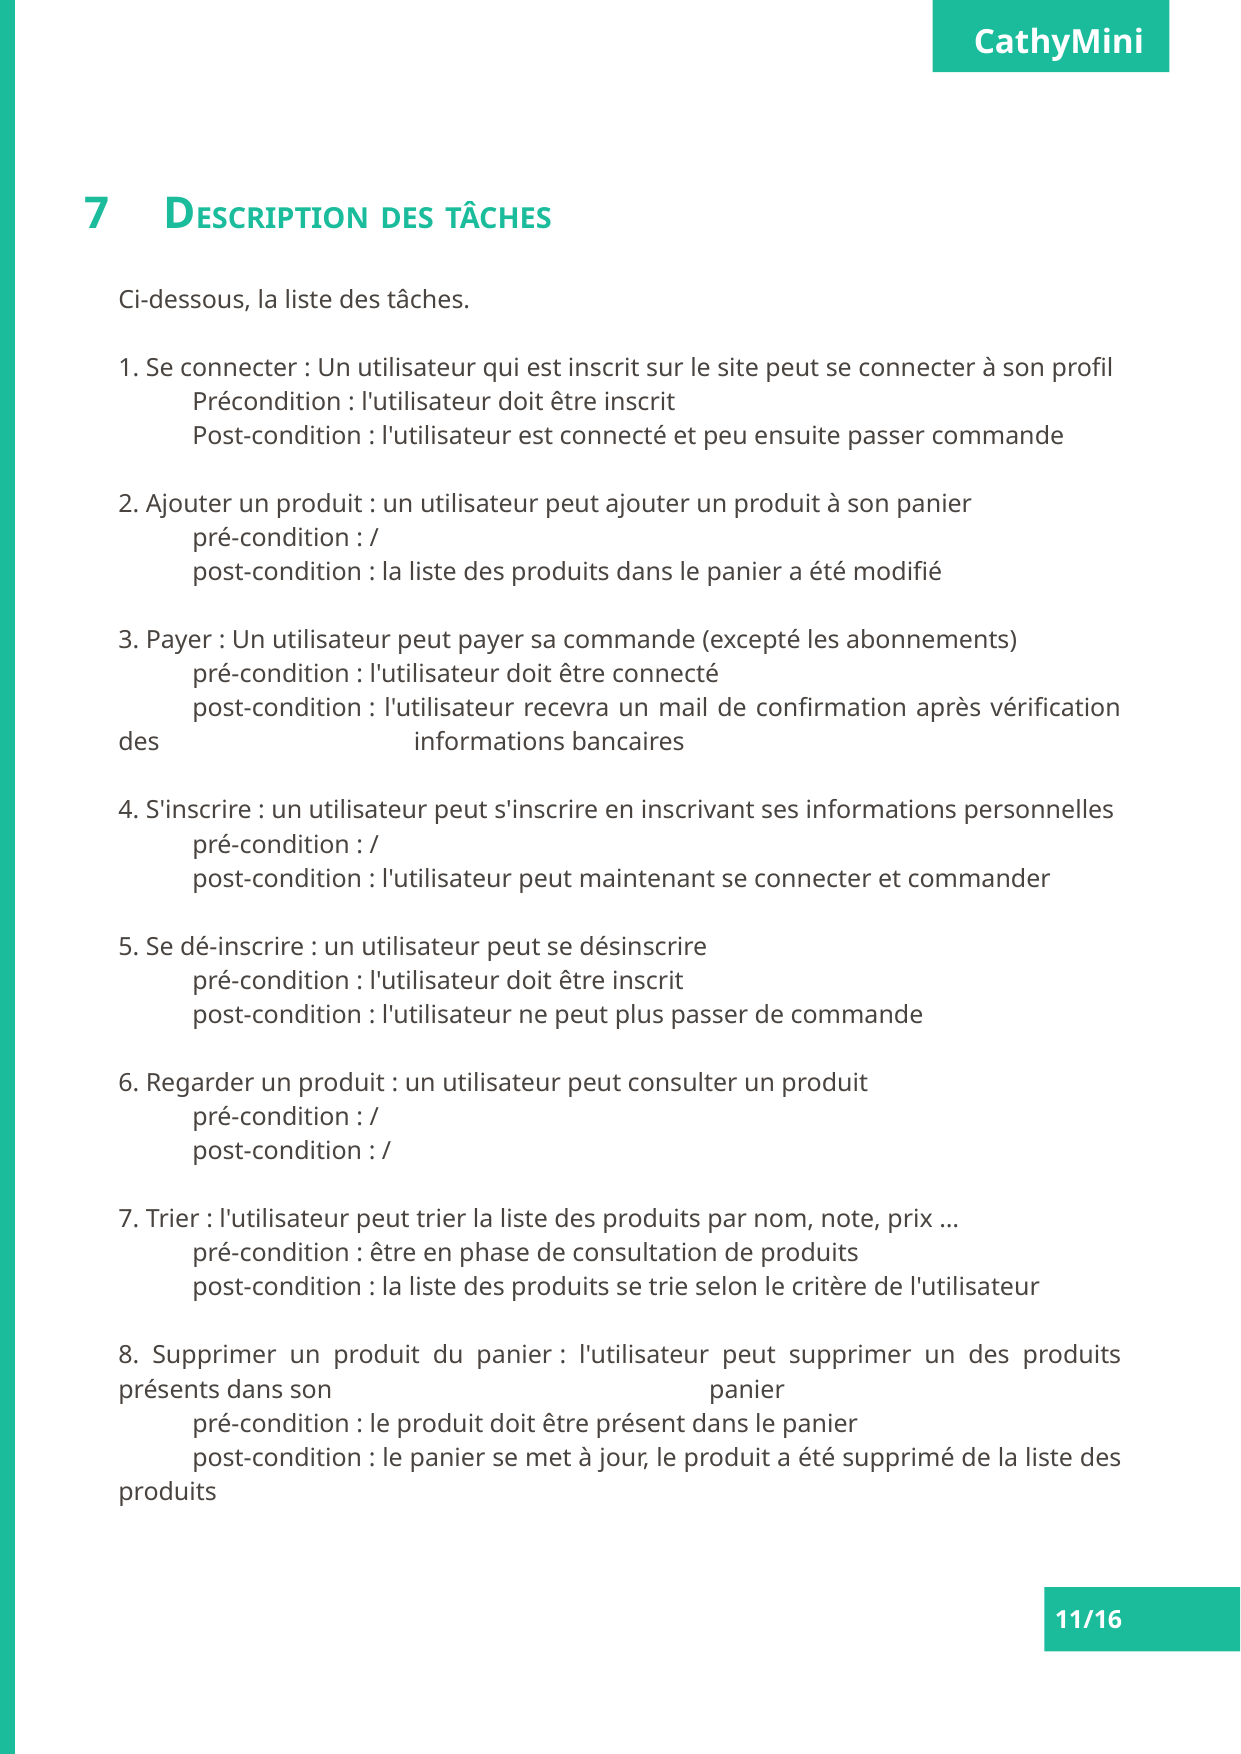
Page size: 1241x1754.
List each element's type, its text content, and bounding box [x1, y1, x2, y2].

text pré-condition : l'utilisateur doit être inscrit [118, 962, 1122, 997]
text 7. Trier : l'utilisateur peut trier la liste des produits par nom, note, prix … [118, 1201, 1122, 1235]
text post-condition : le panier se met à jour, le produit a été supprimé de la liste des produits [118, 1439, 1122, 1507]
text 4. S'inscrire : un utilisateur peut s'inscrire en inscrivant ses informations personnelles [118, 792, 1122, 826]
text pré-condition : le produit doit être présent dans le panier [118, 1405, 1122, 1439]
text Post-condition : l'utilisateur est connecté et peu ensuite passer commande [118, 417, 1122, 452]
text post-condition : l'utilisateur ne peut plus passer de commande [118, 997, 1122, 1031]
text 6. Regarder un produit : un utilisateur peut consulter un produit [118, 1065, 1122, 1099]
text 2. Ajouter un produit : un utilisateur peut ajouter un produit à son panier [118, 486, 1122, 520]
text Ci-dessous, la liste des tâches. [118, 281, 1122, 315]
text Précondition : l'utilisateur doit être inscrit [118, 383, 1122, 417]
text post-condition : / [118, 1133, 1122, 1167]
text post-condition : la liste des produits dans le panier a été modifié [118, 554, 1122, 588]
text pré-condition : / [118, 520, 1122, 554]
text post-condition : la liste des produits se trie selon le critère de l'utilisateur [118, 1269, 1122, 1303]
subtitle Description des tâches [73, 182, 1122, 241]
text 3. Payer : Un utilisateur peut payer sa commande (excepté les abonnements) [118, 622, 1122, 656]
text 5. Se dé-inscrire : un utilisateur peut se désinscrire [118, 928, 1122, 962]
text post-condition : l'utilisateur recevra un mail de confirmation après vérification des informations bancaires [118, 690, 1122, 758]
text pré-condition : être en phase de consultation de produits [118, 1235, 1122, 1269]
text pré-condition : / [118, 1099, 1122, 1133]
text pré-condition : l'utilisateur doit être connecté [118, 656, 1122, 690]
text post-condition : l'utilisateur peut maintenant se connecter et commander [118, 860, 1122, 894]
text pré-condition : / [118, 826, 1122, 860]
text 8. Supprimer un produit du panier : l'utilisateur peut supprimer un des produits présents dans son panier [118, 1337, 1122, 1405]
text 1. Se connecter : Un utilisateur qui est inscrit sur le site peut se connecter à son profil [118, 349, 1122, 383]
